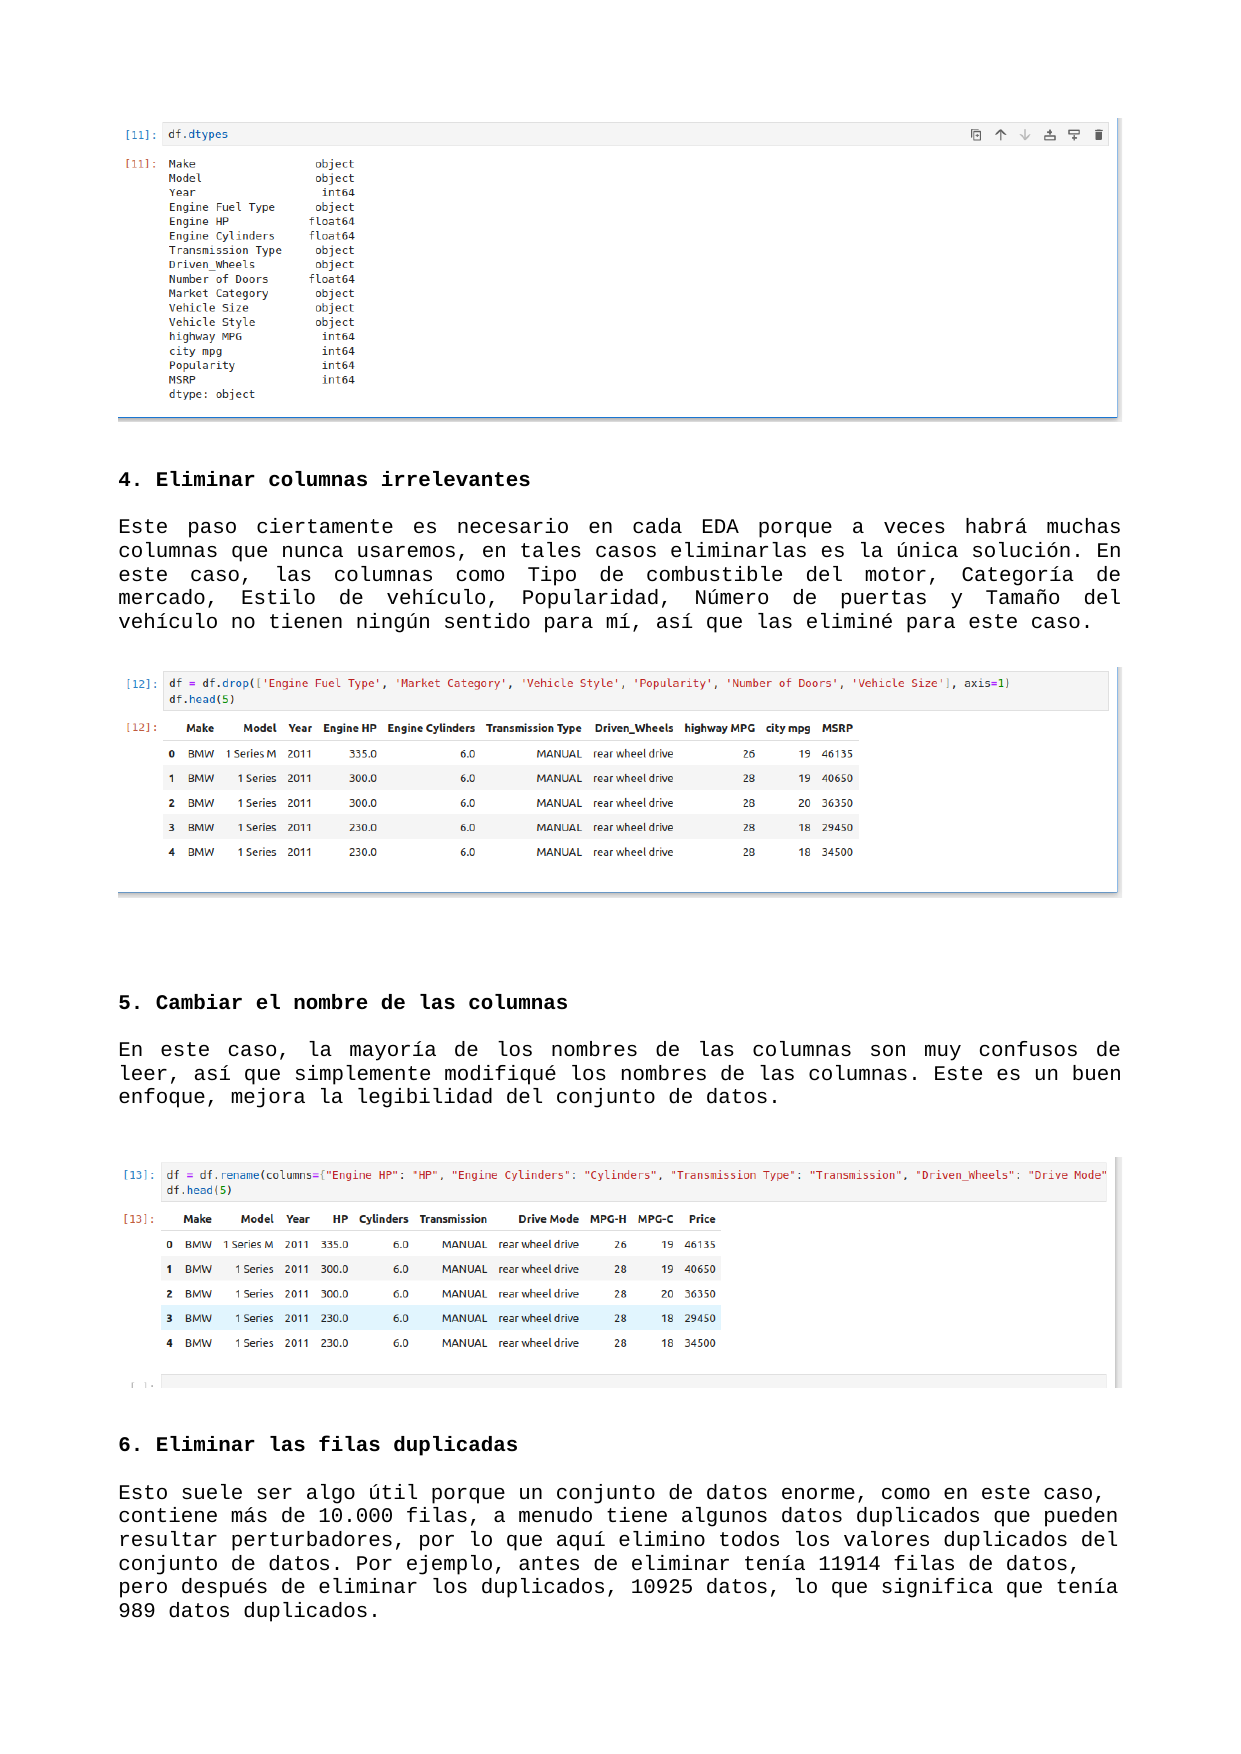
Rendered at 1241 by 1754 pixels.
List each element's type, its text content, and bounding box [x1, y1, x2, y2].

text 5. Cambiar el nombre de las columnas [118, 992, 1122, 1016]
text Este paso ciertamente es necesario en cada EDA porque a veces habrá muchas columnas que nunca usaremos, en tales casos eliminarlas es la única solución. En este caso, las columnas como Tipo de combustible del motor, Categoría de mercado, Estilo de vehículo, Popularidad, Número de puertas y Tamaño del vehículo no tienen ningún sentido para mí, así que las eliminé para este caso. [118, 516, 1122, 634]
picture [118, 667, 1123, 898]
picture [118, 118, 1123, 422]
picture [118, 1157, 1123, 1388]
text Esto suele ser algo útil porque un conjunto de datos enorme, como en este caso, contiene más de 10.000 filas, a menudo tiene algunos datos duplicados que pueden resultar perturbadores, por lo que aquí elimino todos los valores duplicados del conjunto de datos. Por ejemplo, antes de eliminar tenía 11914 filas de datos, pero después de eliminar los duplicados, 10925 datos, lo que significa que tenía 989 datos duplicados. [118, 1482, 1122, 1624]
text 4. Eliminar columnas irrelevantes [118, 469, 1122, 493]
text 6. Eliminar las filas duplicadas [118, 1434, 1122, 1458]
text En este caso, la mayoría de los nombres de las columnas son muy confusos de leer, así que simplemente modifiqué los nombres de las columnas. Este es un buen enfoque, mejora la legibilidad del conjunto de datos. [118, 1039, 1122, 1110]
